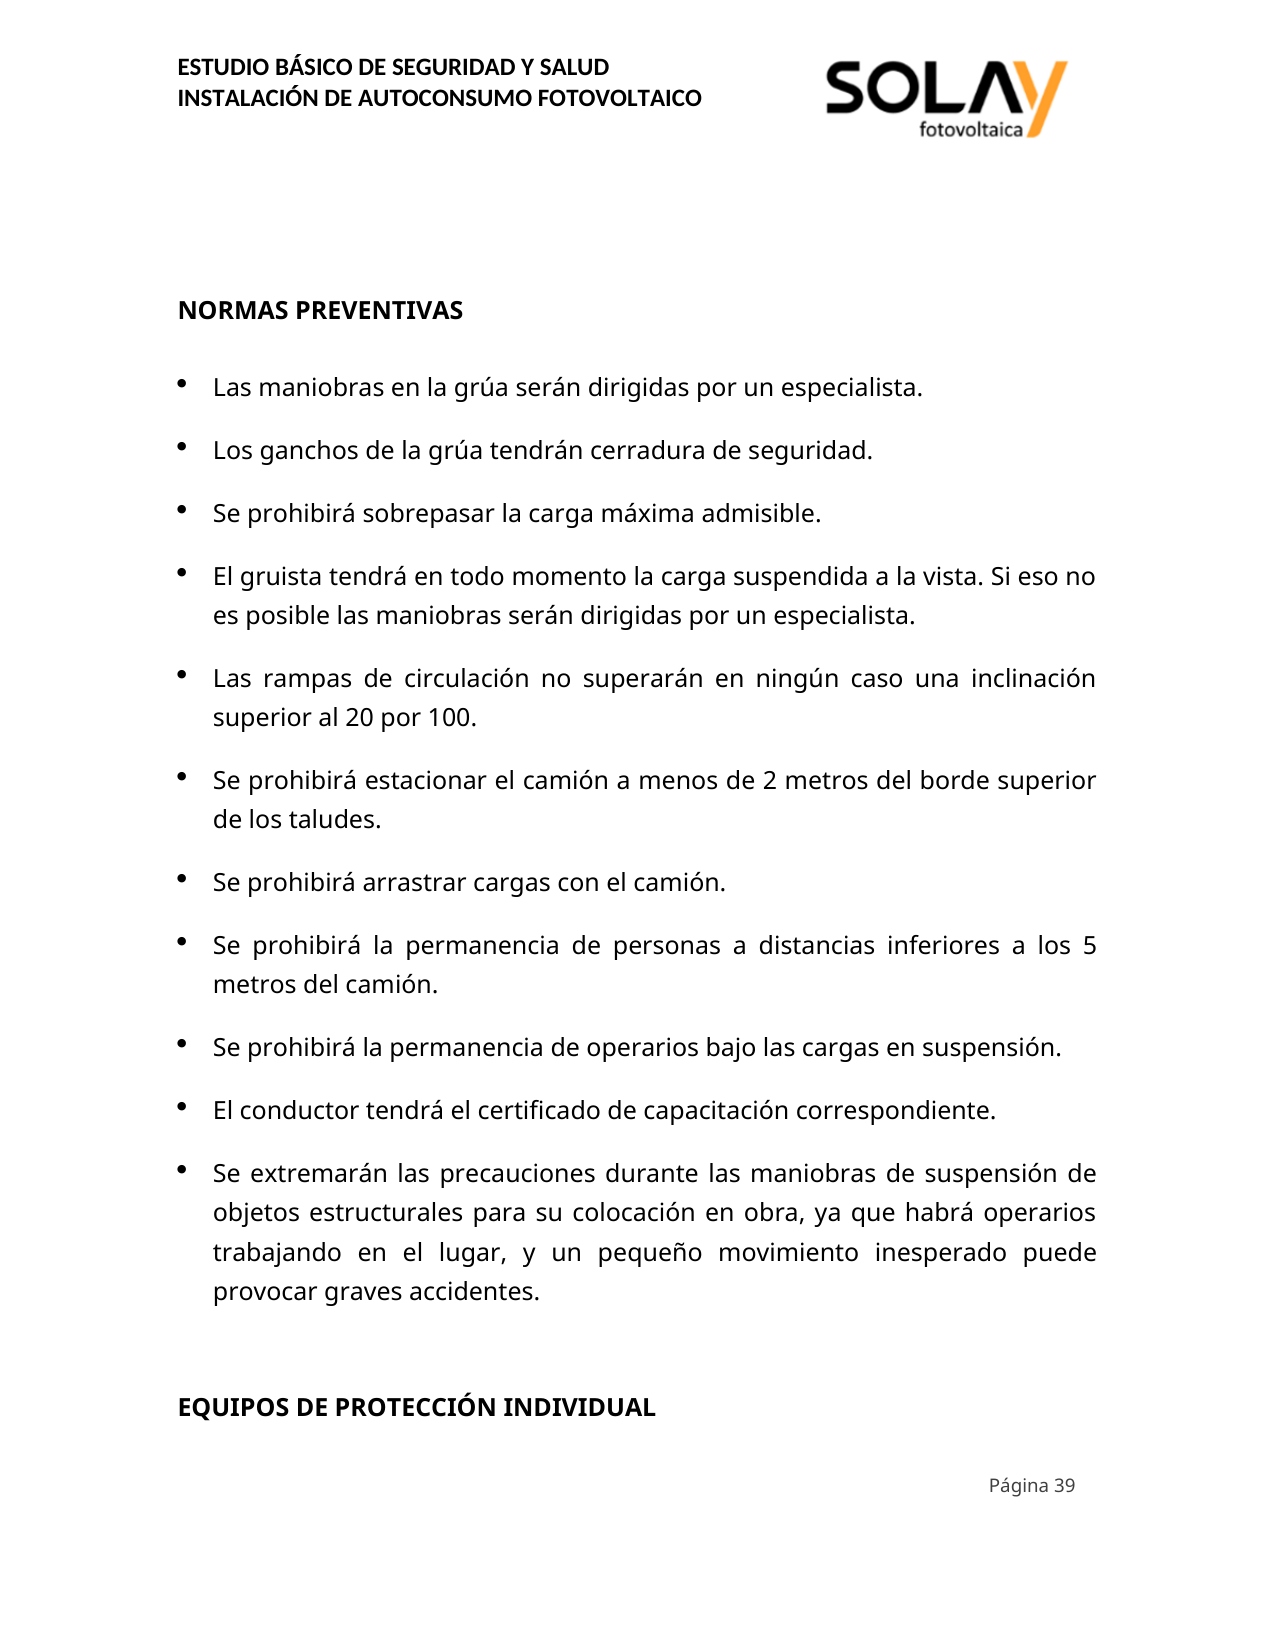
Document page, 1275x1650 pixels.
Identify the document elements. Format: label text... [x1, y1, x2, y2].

list Se prohibirá la permanencia de operarios bajo las cargas en suspensión. [177, 1030, 1098, 1064]
list Las maniobras en la grúa serán dirigidas por un especialista. [177, 370, 1098, 404]
list Se prohibirá estacionar el camión a menos de 2 metros del borde superior de los taludes. [177, 763, 1098, 836]
list Se extremarán las precauciones durante las maniobras de suspensión de objetos estructurales para su colocación en obra, ya que habrá operarios trabajando en el lugar, y un pequeño movimiento inesperado puede provocar graves accidentes. [177, 1156, 1098, 1307]
list Se prohibirá la permanencia de personas a distancias inferiores a los 5 metros del camión. [177, 928, 1098, 1001]
text EQUIPOS DE PROTECCIÓN INDIVIDUAL [177, 1390, 1098, 1424]
list Se prohibirá sobrepasar la carga máxima admisible. [177, 496, 1098, 530]
list El conductor tendrá el certificado de capacitación correspondiente. [177, 1093, 1098, 1127]
list El gruista tendrá en todo momento la carga suspendida a la vista. Si eso no es posible las maniobras serán dirigidas por un especialista. [177, 559, 1098, 632]
text NORMAS PREVENTIVAS [177, 293, 1098, 327]
list Los ganchos de la grúa tendrán cerradura de seguridad. [177, 433, 1098, 467]
list Se prohibirá arrastrar cargas con el camión. [177, 865, 1098, 899]
list Las rampas de circulación no superarán en ningún caso una inclinación superior al 20 por 100. [177, 661, 1098, 734]
